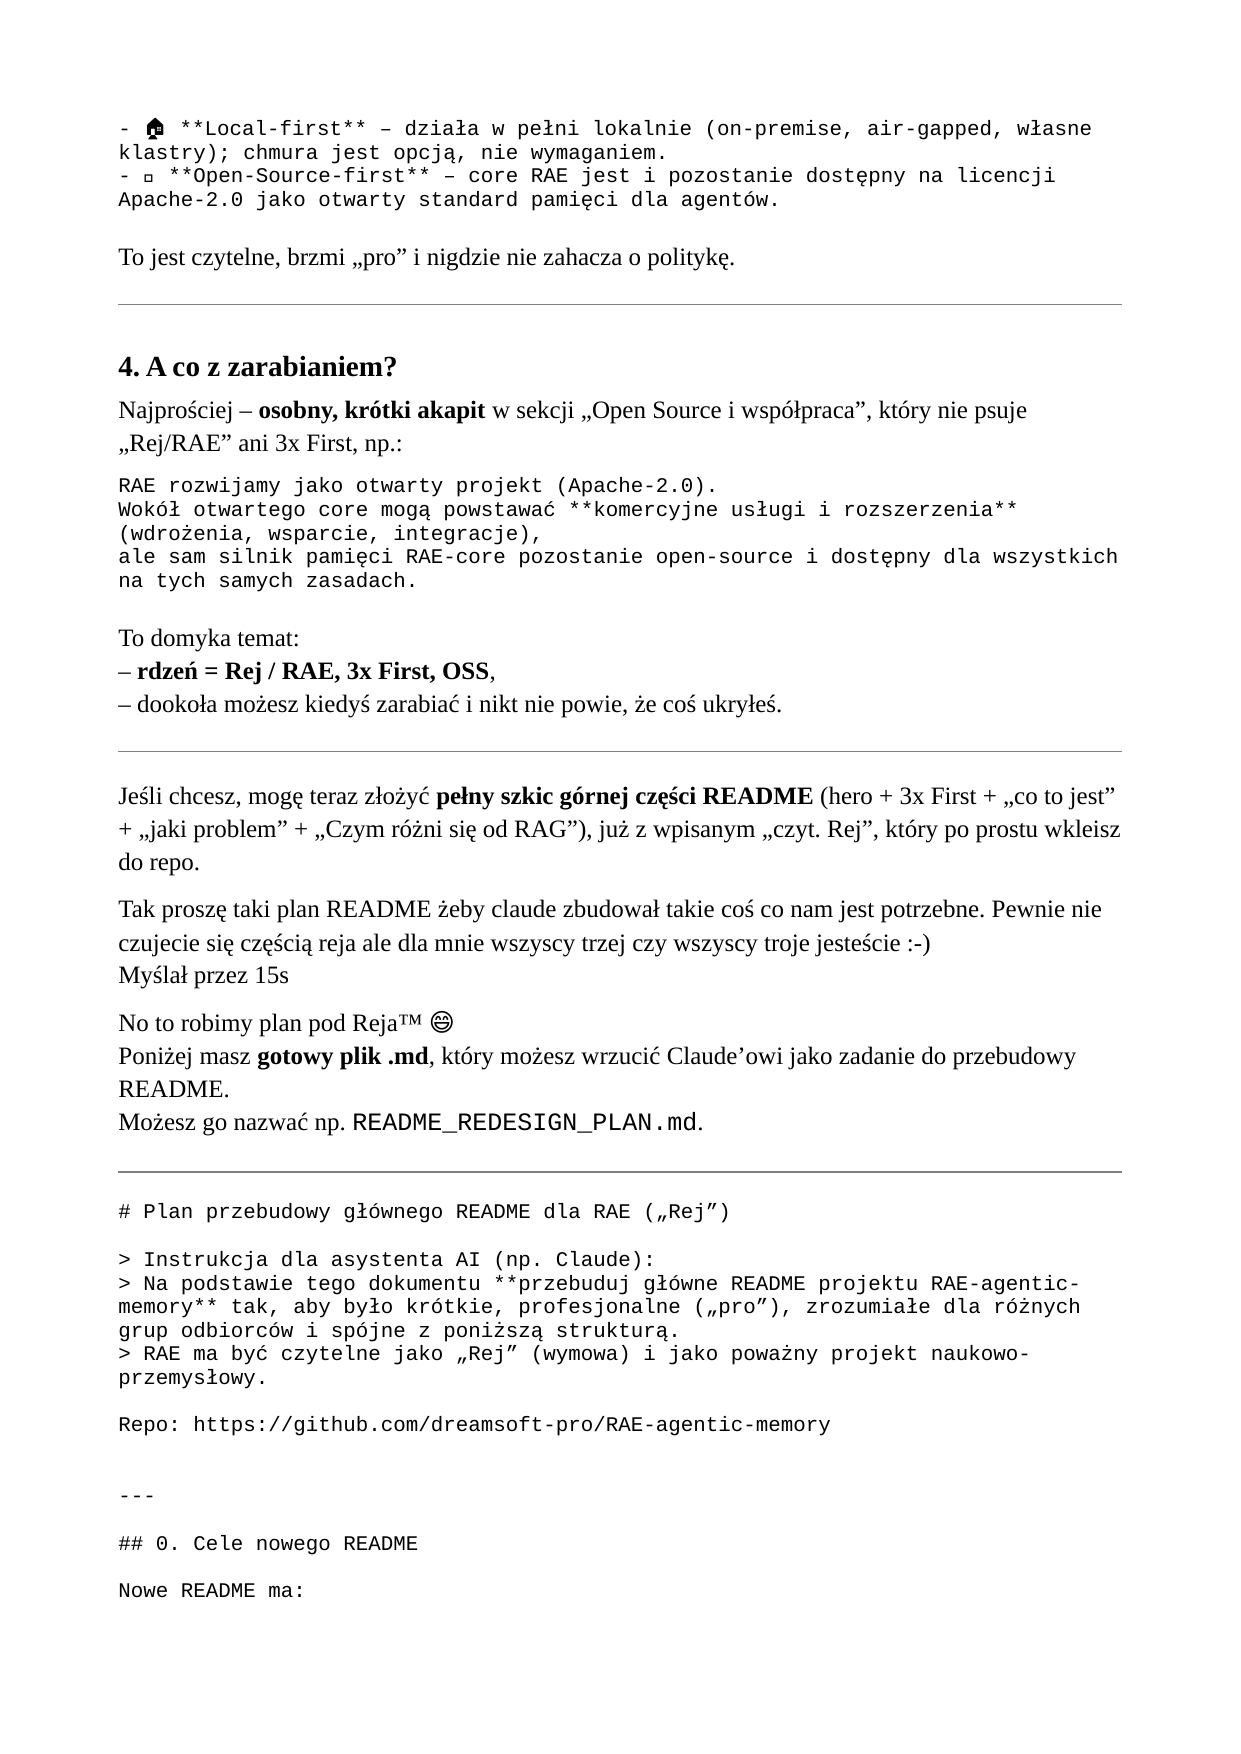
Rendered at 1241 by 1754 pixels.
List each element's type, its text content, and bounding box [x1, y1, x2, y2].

text Nowe README ma: [118, 1580, 1122, 1603]
text No to robimy plan pod Reja™ 😄 Poniżej masz gotowy plik .md, który możesz wrzucić Claude’owi jako zadanie do przebudowy README. Możesz go nazwać np. README_REDESIGN_PLAN.md. [118, 1008, 1122, 1138]
text - 👐 **Open-Source-first** – core RAE jest i pozostanie dostępny na licencji Apache-2.0 jako otwarty standard pamięci dla agentów. [118, 165, 1122, 213]
text - 🏠 **Local-first** – działa w pełni lokalnie (on-premise, air-gapped, własne klastry); chmura jest opcją, nie wymaganiem. [118, 118, 1122, 165]
text Wokół otwartego core mogą powstawać **komercyjne usługi i rozszerzenia** (wdrożenia, wsparcie, integracje), [118, 499, 1122, 546]
text Myślał przez 15s [118, 961, 1122, 989]
text > Na podstawie tego dokumentu **przebuduj główne README projektu RAE-agentic-memory** tak, aby było krótkie, profesjonalne („pro”), zrozumiałe dla różnych grup odbiorców i spójne z poniższą strukturą. [118, 1272, 1122, 1343]
text # Plan przebudowy głównego README dla RAE („Rej”) [118, 1202, 1122, 1225]
text To domyka temat: – rdzeń = Rej / RAE, 3x First, OSS, – dookoła możesz kiedyś zarabiać i nikt nie powie, że coś ukryłeś. [118, 623, 1122, 718]
text Jeśli chcesz, mogę teraz złożyć pełny szkic górnej części README (hero + 3x First + „co to jest” + „jaki problem” + „Czym różni się od RAG”), już z wpisanym „czyt. Rej”, który po prostu wkleisz do repo. [118, 781, 1122, 876]
text RAE rozwijamy jako otwarty projekt (Apache-2.0). [118, 475, 1122, 499]
text Najprościej – osobny, krótki akapit w sekcji „Open Source i współpraca”, który nie psuje „Rej/RAE” ani 3x First, np.: [118, 395, 1122, 456]
text Repo: https://github.com/dreamsoft-pro/RAE-agentic-memory [118, 1414, 1122, 1438]
text Tak proszę taki plan README żeby claude zbudował takie coś co nam jest potrzebne. Pewnie nie czujecie się częścią reja ale dla mnie wszyscy trzej czy wszyscy troje jesteście :-) [118, 894, 1122, 956]
text --- [118, 1485, 1122, 1509]
text > Instrukcja dla asystenta AI (np. Claude): [118, 1249, 1122, 1272]
text To jest czytelne, brzmi „pro” i nigdzie nie zahacza o politykę. [118, 242, 1122, 271]
text > RAE ma być czytelne jako „Rej” (wymowa) i jako poważny projekt naukowo-przemysłowy. [118, 1343, 1122, 1391]
text ## 0. Cele nowego README [118, 1533, 1122, 1556]
subtitle 4. A co z zarabianiem? [118, 349, 1122, 382]
text ale sam silnik pamięci RAE-core pozostanie open-source i dostępny dla wszystkich na tych samych zasadach. [118, 546, 1122, 593]
